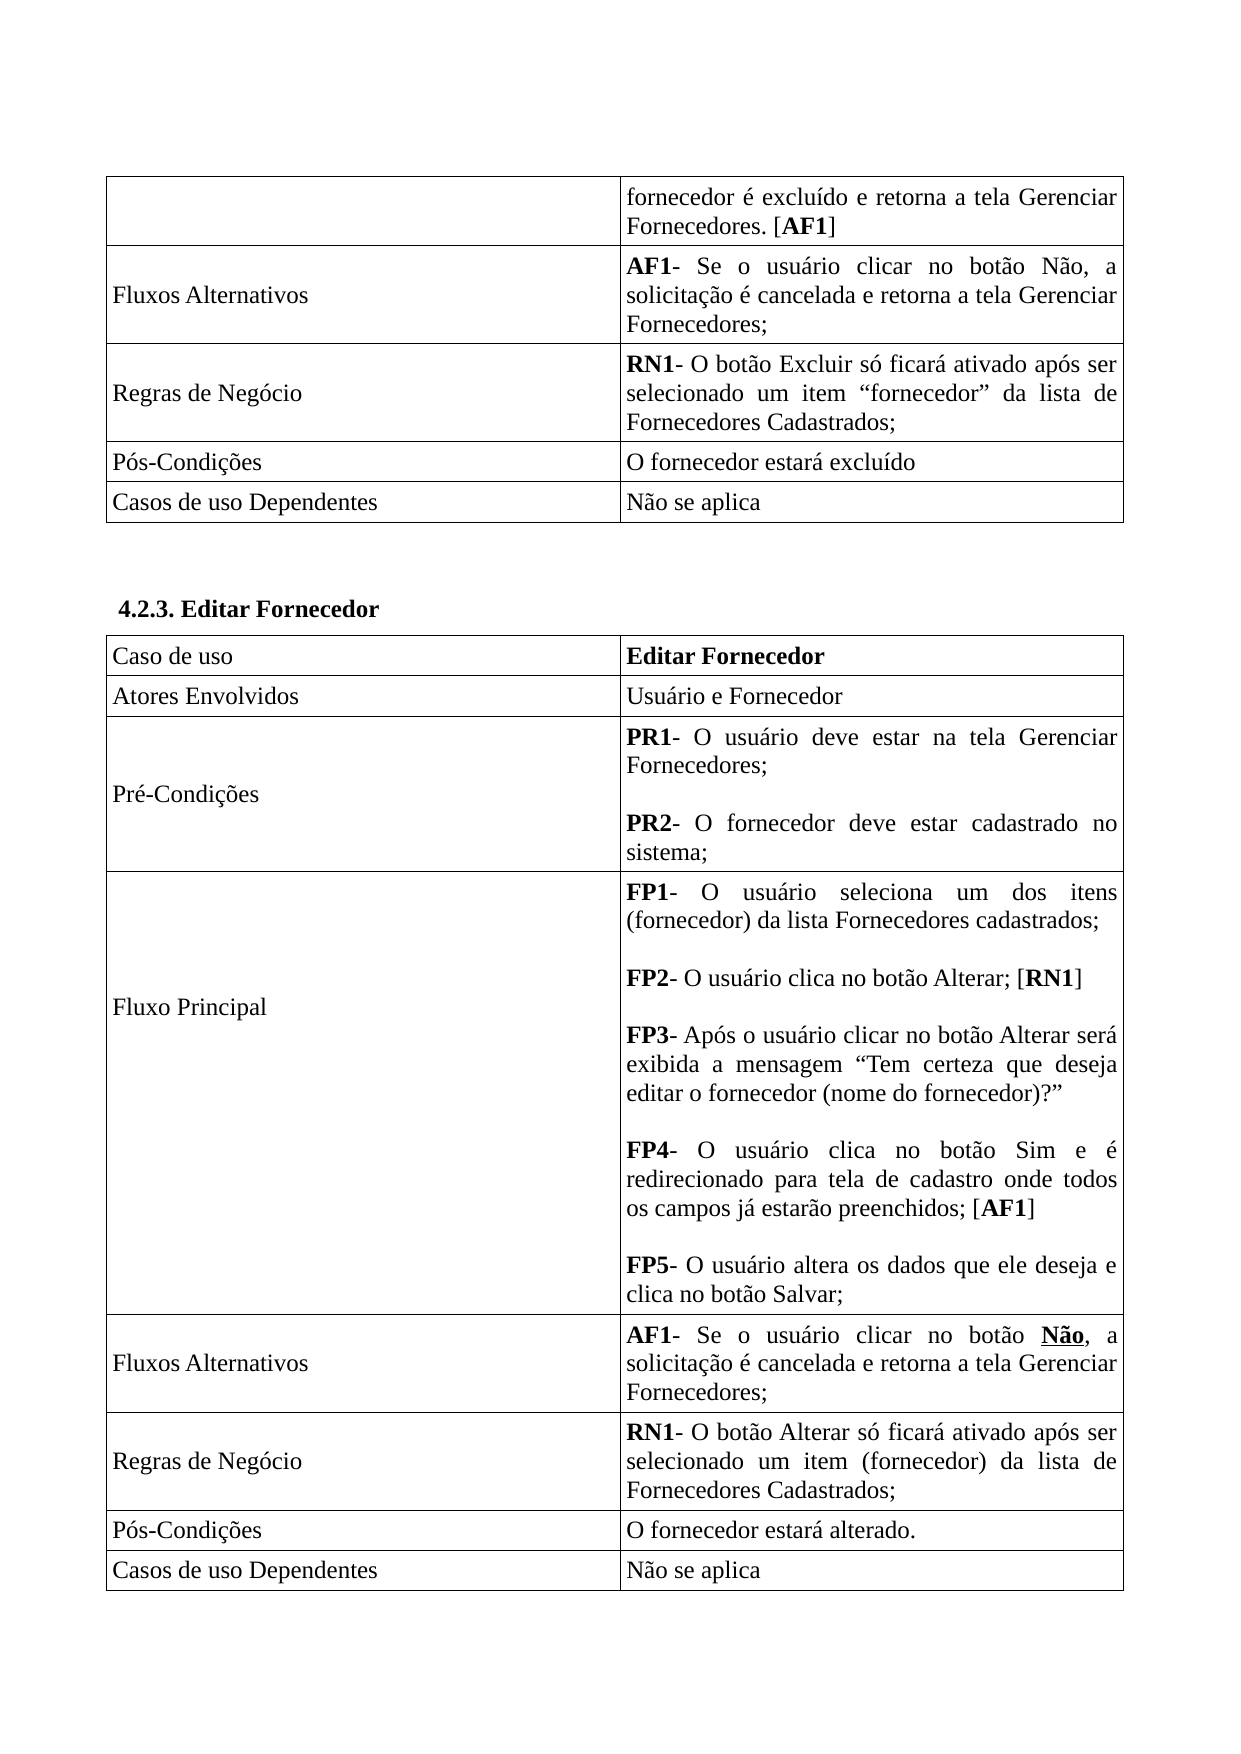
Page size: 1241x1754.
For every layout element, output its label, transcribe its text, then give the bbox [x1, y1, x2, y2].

table_cell RN1- O botão Alterar só ficará ativado após ser selecionado um item (fornecedor) da lista de Fornecedores Cadastrados; [621, 1413, 1123, 1509]
table_cell Casos de uso Dependentes [107, 1551, 620, 1590]
table_cell FP1- O usuário seleciona um dos itens (fornecedor) da lista Fornecedores cadastrados; FP2- O usuário clica no botão Alterar; [RN1] FP3- Após o usuário clicar no botão Alterar será exibida a mensagem “Tem certeza que deseja editar o fornecedor (nome do fornecedor)?” FP4- O usuário clica no botão Sim e é redirecionado para tela de cadastro onde todos os campos já estarão preenchidos; [AF1] FP5- O usuário altera os dados que ele deseja e clica no botão Salvar; [621, 872, 1123, 1314]
table_header Editar Fornecedor [621, 636, 1123, 675]
table_cell PR1- O usuário deve estar na tela Gerenciar Fornecedores; PR2- O fornecedor deve estar cadastrado no sistema; [621, 717, 1123, 871]
table_cell Fluxos Alternativos [107, 246, 620, 343]
table_cell AF1- Se o usuário clicar no botão Não, a solicitação é cancelada e retorna a tela Gerenciar Fornecedores; [621, 246, 1123, 343]
table_cell Regras de Negócio [107, 344, 620, 441]
table_cell Não se aplica [621, 482, 1123, 522]
table_cell O fornecedor estará excluído [621, 442, 1123, 481]
table_cell Casos de uso Dependentes [107, 482, 620, 522]
table_cell Pré-Condições [107, 717, 620, 871]
table_header Caso de uso [107, 636, 620, 675]
table_cell Usuário e Fornecedor [621, 676, 1123, 716]
table_cell Não se aplica [621, 1551, 1123, 1590]
table_cell Pós-Condições [107, 442, 620, 481]
table_cell RN1- O botão Excluir só ficará ativado após ser selecionado um item “fornecedor” da lista de Fornecedores Cadastrados; [621, 344, 1123, 441]
table_cell Atores Envolvidos [107, 676, 620, 716]
table_cell Regras de Negócio [107, 1413, 620, 1509]
table_cell Fluxos Alternativos [107, 1315, 620, 1412]
table_cell Pós-Condições [107, 1511, 620, 1550]
table_cell [107, 177, 620, 245]
table_cell Fluxo Principal [107, 872, 620, 1314]
table_cell O fornecedor estará alterado. [621, 1511, 1123, 1550]
table_cell AF1- Se o usuário clicar no botão Não, a solicitação é cancelada e retorna a tela Gerenciar Fornecedores; [621, 1315, 1123, 1412]
subtitle 4.2.3. Editar Fornecedor [118, 594, 1122, 623]
table_cell fornecedor é excluído e retorna a tela Gerenciar Fornecedores. [AF1] [621, 177, 1123, 245]
